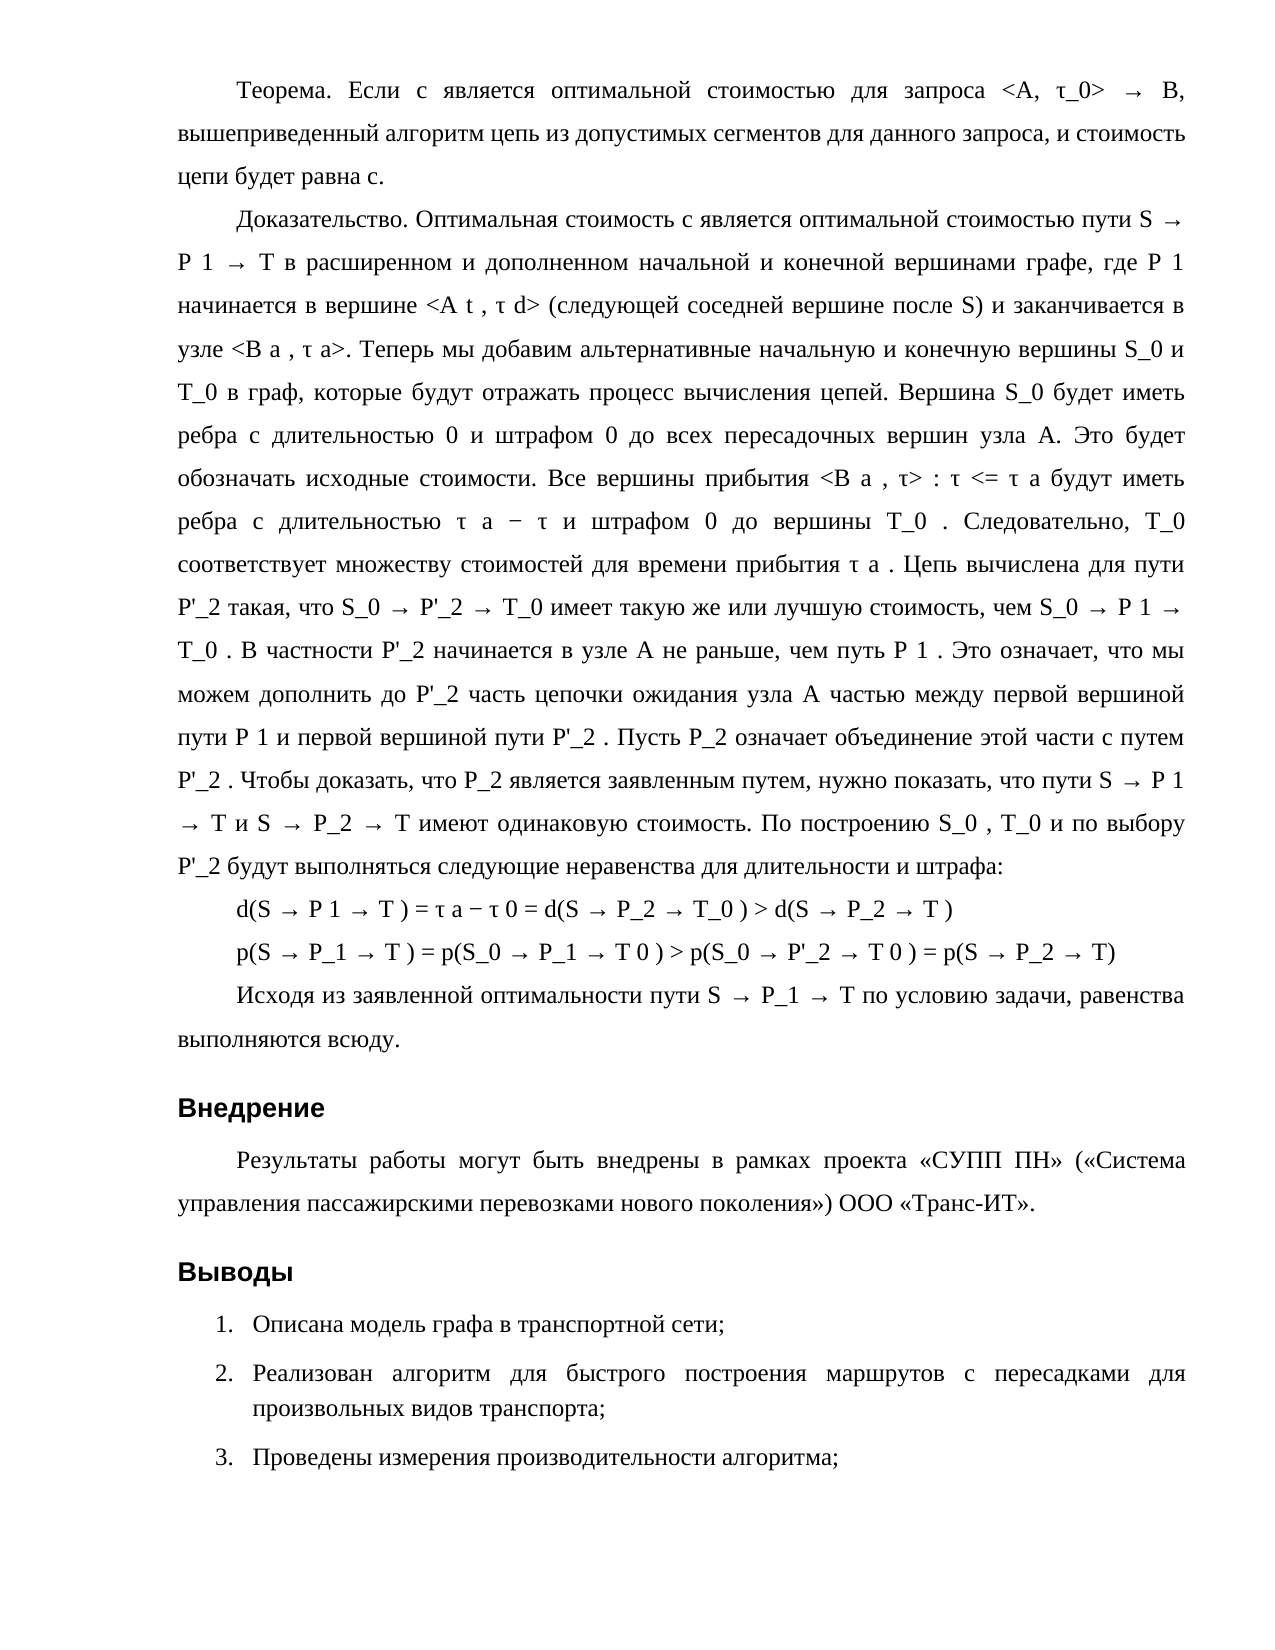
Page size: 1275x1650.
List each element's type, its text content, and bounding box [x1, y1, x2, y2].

list Описана модель графа в транспортной сети; [215, 1309, 1186, 1338]
text d(S → P 1 → T ) = τ a − τ 0 = d(S → P_2 → T_0 ) > d(S → P_2 → T ) [177, 894, 1186, 923]
subtitle Выводы [177, 1256, 1186, 1287]
text Исходя из заявленной оптимальности пути S → P_1 → T по условию задачи, равенства выполняются всюду. [177, 981, 1186, 1052]
text Результаты работы могут быть внедрены в рамках проекта «СУПП ПН» («Система управления пассажирскими перевозками нового поколения») ООО «Транс-ИТ». [177, 1145, 1186, 1217]
list Проведены измерения производительности алгоритма; [215, 1442, 1186, 1471]
text Доказательство. Оптимальная стоимость c является оптимальной стоимостью пути S → P 1 → T в расширенном и дополненном начальной и конечной вершинами графе, где P 1 начинается в вершине <A t , τ d> (следующей соседней вершине после S) и заканчивается в узле <B a , τ a>. Теперь мы добавим альтернативные начальную и конечную вершины S_0 и T_0 в граф, которые будут отражать процесс вычисления цепей. Вершина S_0 будет иметь ребра с длительностью 0 и штрафом 0 до всех пересадочных вершин узла A. Это будет обозначать исходные стоимости. Все вершины прибытия <B a , τ> : τ <= τ a будут иметь ребра с длительностью τ a − τ и штрафом 0 до вершины T_0 . Следовательно, T_0 соответствует множеству стоимостей для времени прибытия τ a . Цепь вычислена для пути P'_2 такая, что S_0 → P'_2 → T_0 имеет такую же или лучшую стоимость, чем S_0 → P 1 → T_0 . В частности P'_2 начинается в узле A не раньше, чем путь P 1 . Это означает, что мы можем дополнить до P'_2 часть цепочки ожидания узла A частью между первой вершиной пути P 1 и первой вершиной пути P'_2 . Пусть P_2 означает объединение этой части с путем P'_2 . Чтобы доказать, что P_2 является заявленным путем, нужно показать, что пути S → P 1 → T и S → P_2 → T имеют одинаковую стоимость. По построению S_0 , T_0 и по выбору P'_2 будут выполняться следующие неравенства для длительности и штрафа: [177, 204, 1186, 880]
text p(S → P_1 → T ) = p(S_0 → P_1 → T 0 ) > p(S_0 → P'_2 → T 0 ) = p(S → P_2 → T) [177, 937, 1186, 966]
subtitle Внедрение [177, 1092, 1186, 1123]
list Реализован алгоритм для быстрого построения маршрутов с пересадками для произвольных видов транспорта; [215, 1358, 1186, 1422]
text Теорема. Если c является оптимальной стоимостью для запроса <A, τ_0> → B, вышеприведенный алгоритм цепь из допустимых сегментов для данного запроса, и стоимость цепи будет равна c. [177, 75, 1186, 190]
